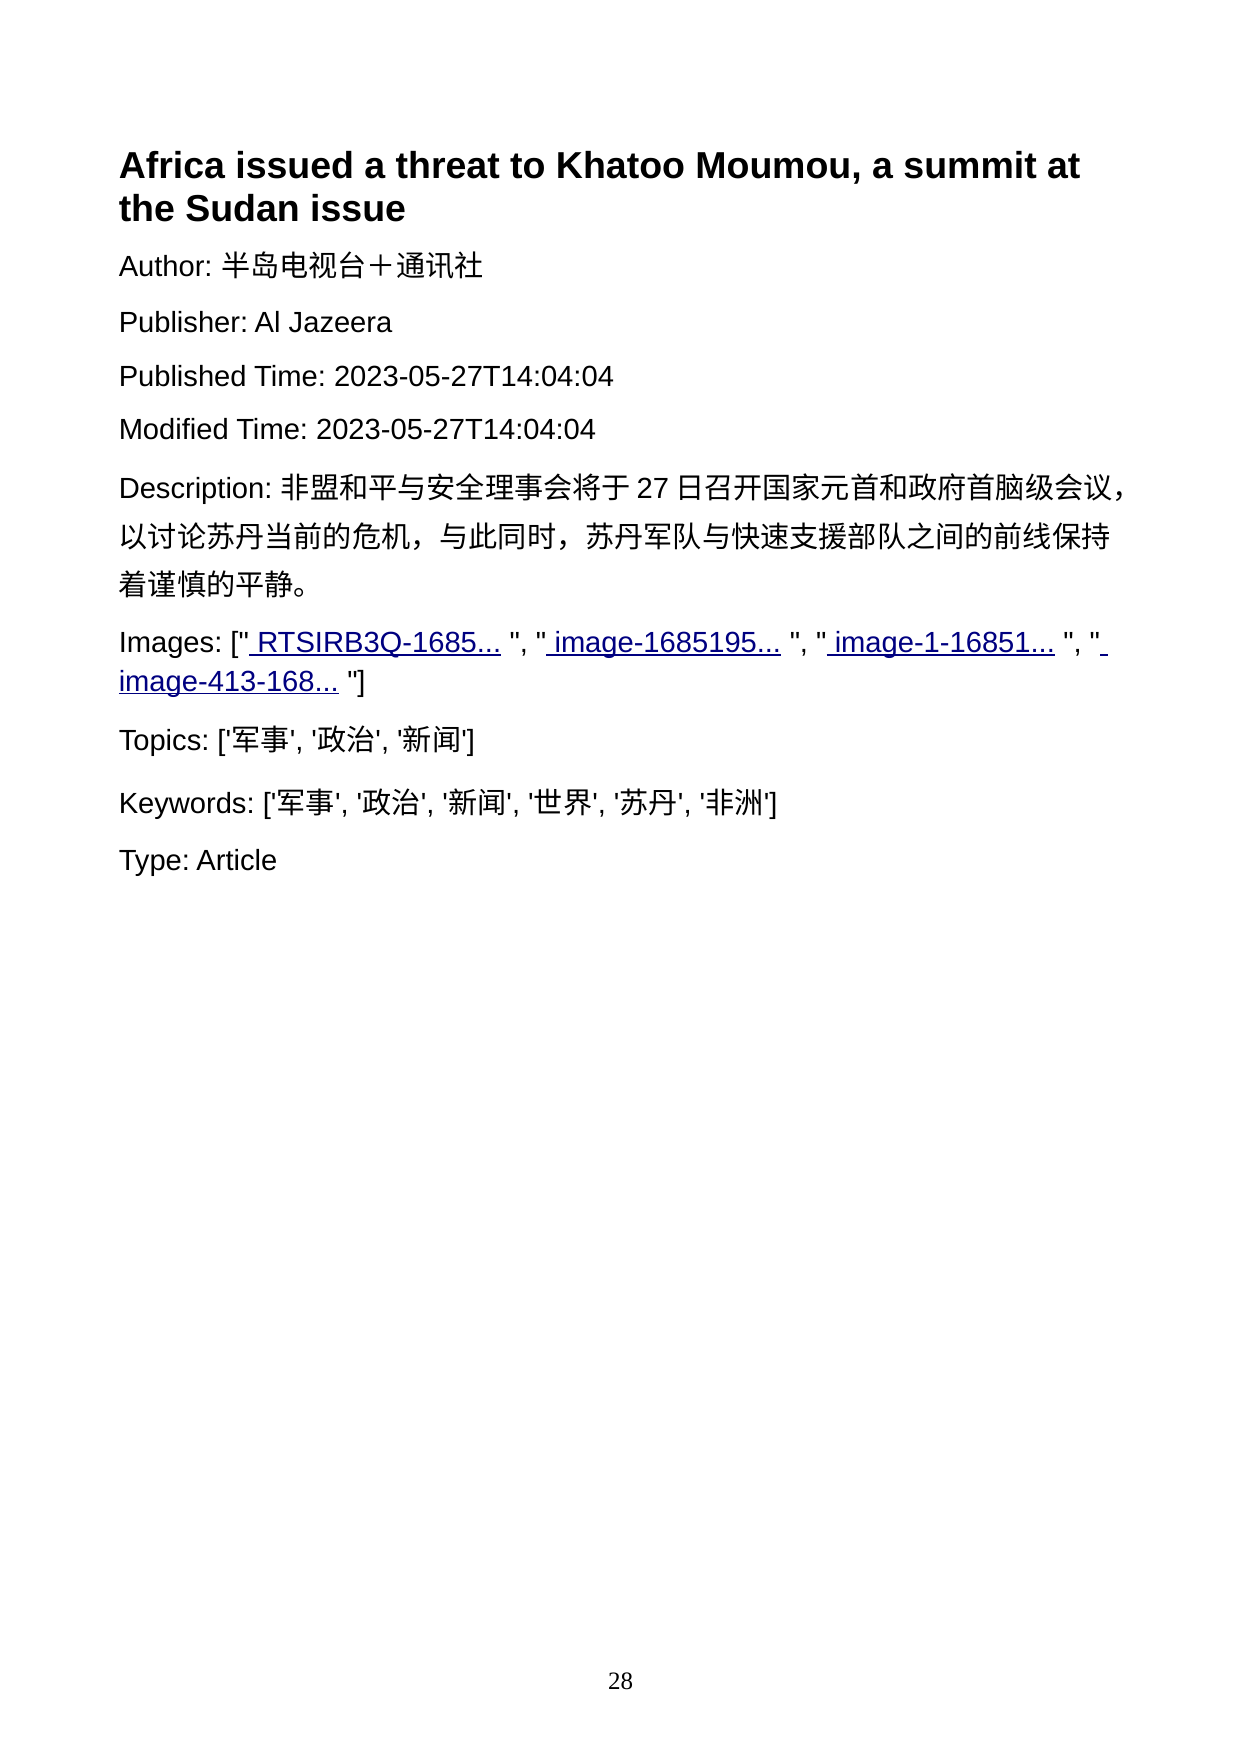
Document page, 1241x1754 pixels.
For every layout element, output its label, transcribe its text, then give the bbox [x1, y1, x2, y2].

text Topics: ['军事', '政治', '新闻'] [118, 717, 1122, 759]
text Type: Article [118, 843, 1122, 876]
text Modified Time: 2023-05-27T14:04:04 [118, 412, 1122, 445]
subtitle Africa issued a threat to Khatoo Moumou, a summit at the Sudan issue [118, 143, 1122, 230]
text Images: [" RTSIRB3Q-1685... ", " image-1685195... ", " image-1-16851... ", " image-413-168... "] [118, 625, 1122, 697]
text Author: 半岛电视台＋通讯社 [118, 242, 1122, 284]
text Keywords: ['军事', '政治', '新闻', '世界', '苏丹', '非洲'] [118, 780, 1122, 822]
text Description: 非盟和平与安全理事会将于27日召开国家元首和政府首脑级会议，以讨论苏丹当前的危机，与此同时，苏丹军队与快速支援部队之间的前线保持着谨慎的平静。 [118, 465, 1122, 604]
text Published Time: 2023-05-27T14:04:04 [118, 358, 1122, 392]
text Publisher: Al Jazeera [118, 305, 1122, 339]
